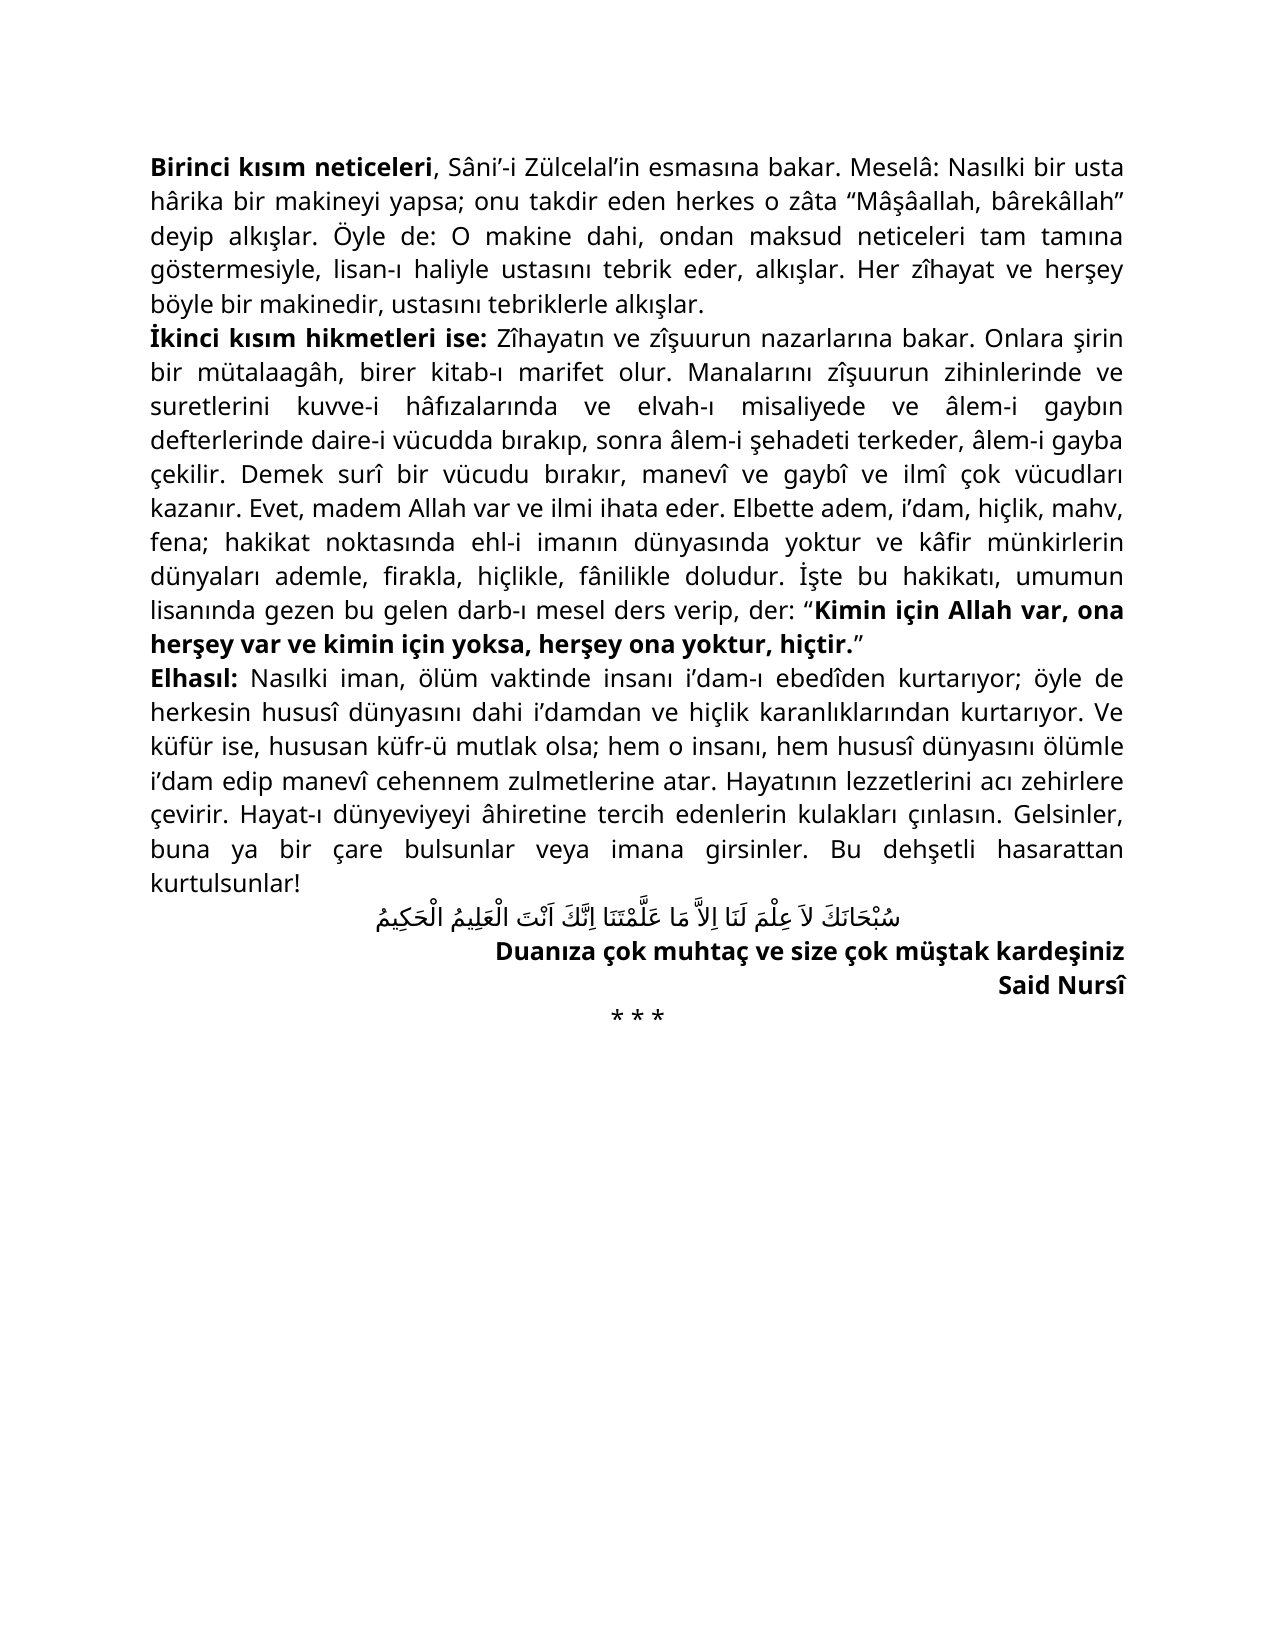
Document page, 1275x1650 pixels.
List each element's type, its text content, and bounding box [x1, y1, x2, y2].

text سُبْحَانَكَ لاَ عِلْمَ لَنَا اِلاَّ مَا عَلَّمْتَنَا اِنَّكَ اَنْتَ الْعَلِيمُ الْحَكِيمُ [150, 899, 1125, 933]
text Duanıza çok muhtaç ve size çok müştak kardeşiniz [150, 933, 1125, 967]
text İkinci kısım hikmetleri ise: Zîhayatın ve zîşuurun nazarlarına bakar. Onlara şirin bir mütalaagâh, birer kitab-ı marifet olur. Manalarını zîşuurun zihinlerinde ve suretlerini kuvve-i hâfızalarında ve elvah-ı misaliyede ve âlem-i gaybın defterlerinde daire-i vücudda bırakıp, sonra âlem-i şehadeti terkeder, âlem-i gayba çekilir. Demek surî bir vücudu bırakır, manevî ve gaybî ve ilmî çok vücudları kazanır. Evet, madem Allah var ve ilmi ihata eder. Elbette adem, i’dam, hiçlik, mahv, fena; hakikat noktasında ehl-i imanın dünyasında yoktur ve kâfir münkirlerin dünyaları ademle, firakla, hiçlikle, fânilikle doludur. İşte bu hakikatı, umumun lisanında gezen bu gelen darb-ı mesel ders verip, der: “Kimin için Allah var, ona herşey var ve kimin için yoksa, herşey ona yoktur, hiçtir.” [150, 320, 1125, 661]
text Elhasıl: Nasılki iman, ölüm vaktinde insanı i’dam-ı ebedîden kurtarıyor; öyle de herkesin hususî dünyasını dahi i’damdan ve hiçlik karanlıklarından kurtarıyor. Ve küfür ise, hususan küfr-ü mutlak olsa; hem o insanı, hem hususî dünyasını ölümle i’dam edip manevî cehennem zulmetlerine atar. Hayatının lezzetlerini acı zehirlere çevirir. Hayat-ı dünyeviyeyi âhiretine tercih edenlerin kulakları çınlasın. Gelsinler, buna ya bir çare bulsunlar veya imana girsinler. Bu dehşetli hasarattan kurtulsunlar! [150, 661, 1125, 899]
text Birinci kısım neticeleri, Sâni’-i Zülcelal’in esmasına bakar. Meselâ: Nasılki bir usta hârika bir makineyi yapsa; onu takdir eden herkes o zâta “Mâşâallah, bârekâllah” deyip alkışlar. Öyle de: O makine dahi, ondan maksud neticeleri tam tamına göstermesiyle, lisan-ı haliyle ustasını tebrik eder, alkışlar. Her zîhayat ve herşey böyle bir makinedir, ustasını tebriklerle alkışlar. [150, 150, 1125, 320]
text * * * [150, 1002, 1125, 1036]
text Said Nursî [150, 967, 1125, 1002]
